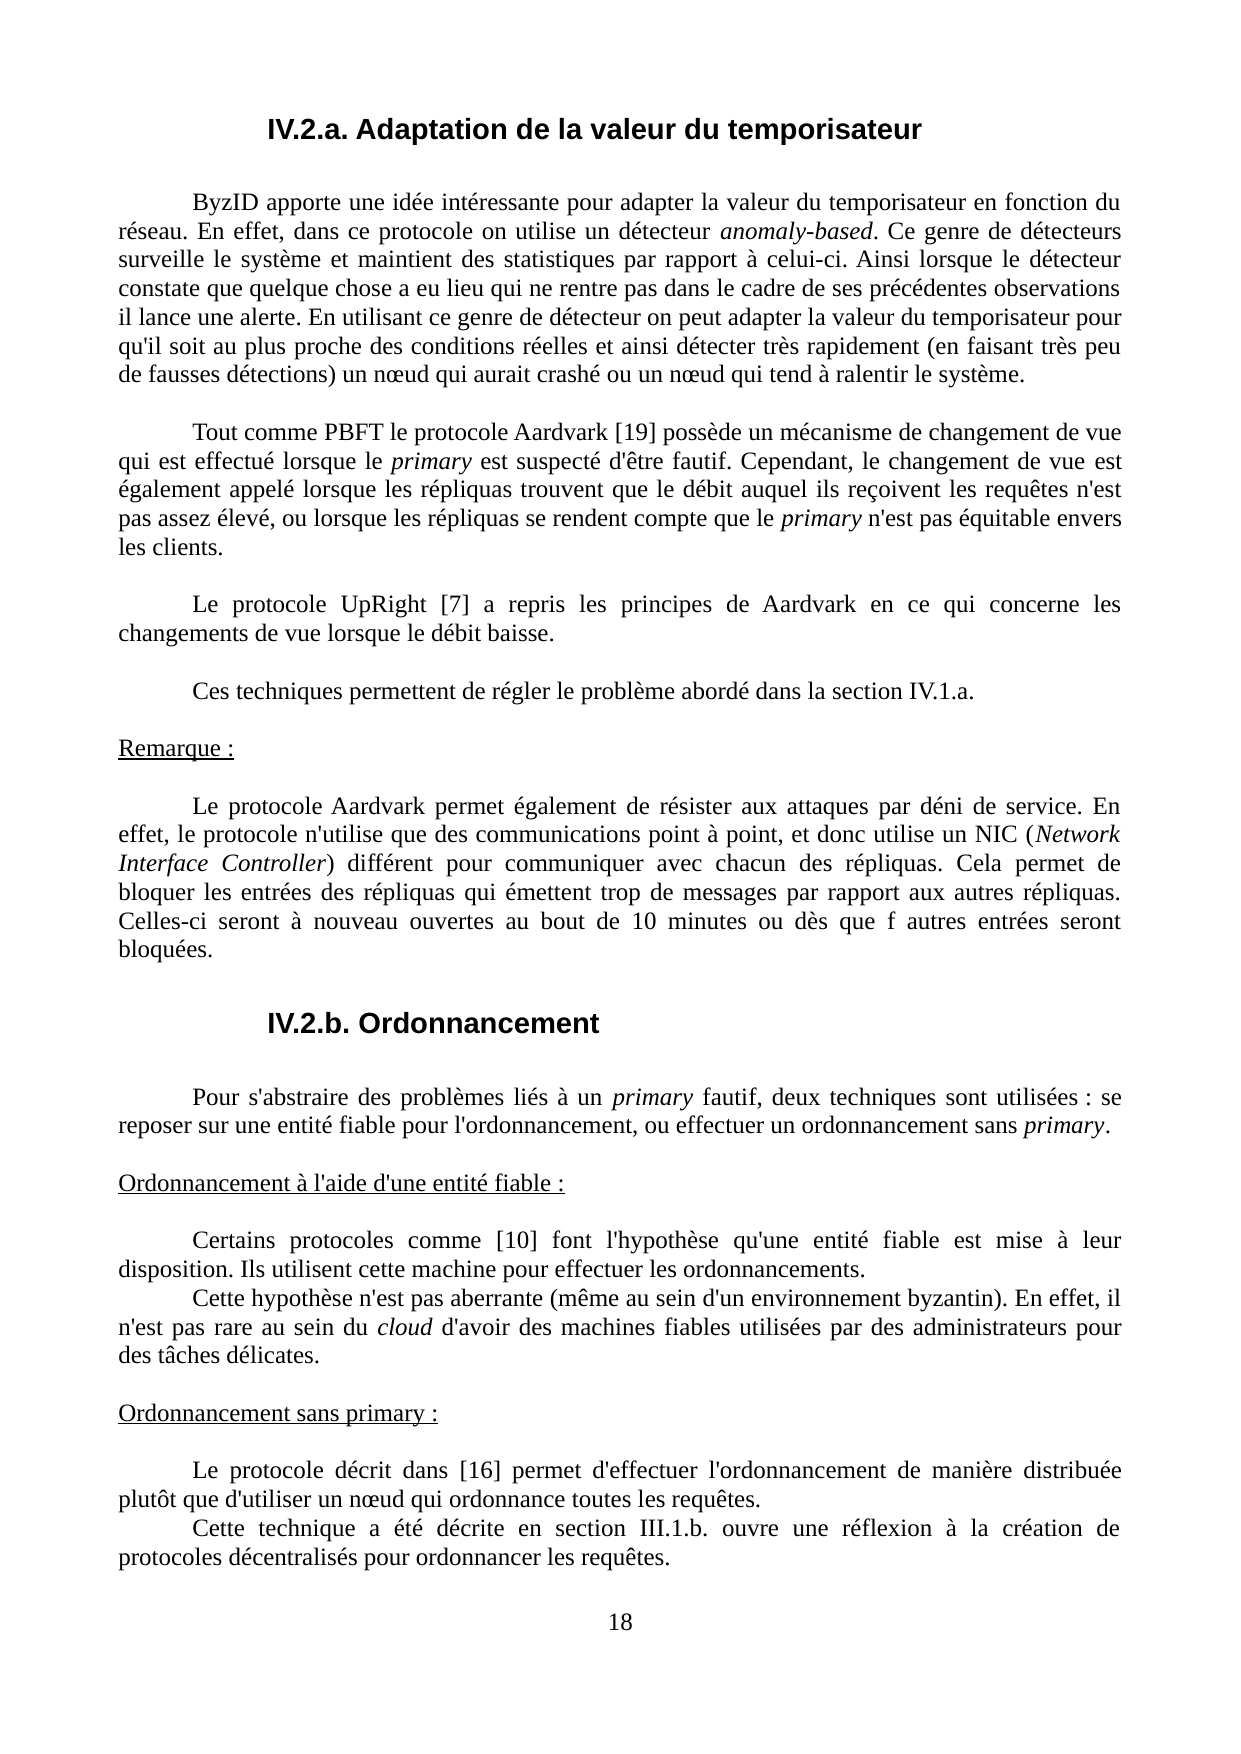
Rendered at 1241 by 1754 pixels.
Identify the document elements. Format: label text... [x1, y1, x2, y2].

text Le protocole Aardvark permet également de résister aux attaques par déni de service. En effet, le protocole n'utilise que des communications point à point, et donc utilise un NIC (Network Interface Controller) différent pour communiquer avec chacun des répliquas. Cela permet de bloquer les entrées des répliquas qui émettent trop de messages par rapport aux autres répliquas. Celles-ci seront à nouveau ouvertes au bout de 10 minutes ou dès que f autres entrées seront bloquées. [118, 791, 1122, 963]
text Remarque : [118, 733, 1122, 762]
subtitle IV.2.a. Adaptation de la valeur du temporisateur [118, 112, 1122, 146]
text Cette hypothèse n'est pas aberrante (même au sein d'un environnement byzantin). En effet, il n'est pas rare au sein du cloud d'avoir des machines fiables utilisées par des administrateurs pour des tâches délicates. [118, 1283, 1122, 1369]
text Ces techniques permettent de régler le problème abordé dans la section IV.1.a. [118, 676, 1122, 704]
text Tout comme PBFT le protocole Aardvark [19] possède un mécanisme de changement de vue qui est effectué lorsque le primary est suspecté d'être fautif. Cependant, le changement de vue est également appelé lorsque les répliquas trouvent que le débit auquel ils reçoivent les requêtes n'est pas assez élevé, ou lorsque les répliquas se rendent compte que le primary n'est pas équitable envers les clients. [118, 417, 1122, 561]
text Le protocole décrit dans [16] permet d'effectuer l'ordonnancement de manière distribuée plutôt que d'utiliser un nœud qui ordonnance toutes les requêtes. [118, 1455, 1122, 1513]
text Cette technique a été décrite en section III.1.b. ouvre une réflexion à la création de protocoles décentralisés pour ordonnancer les requêtes. [118, 1513, 1122, 1570]
text Pour s'abstraire des problèmes liés à un primary fautif, deux techniques sont utilisées : se reposer sur une entité fiable pour l'ordonnancement, ou effectuer un ordonnancement sans primary. [118, 1082, 1122, 1139]
text Le protocole UpRight [7] a repris les principes de Aardvark en ce qui concerne les changements de vue lorsque le débit baisse. [118, 589, 1122, 647]
text Certains protocoles comme [10] font l'hypothèse qu'une entité fiable est mise à leur disposition. Ils utilisent cette machine pour effectuer les ordonnancements. [118, 1225, 1122, 1283]
text ByzID apporte une idée intéressante pour adapter la valeur du temporisateur en fonction du réseau. En effet, dans ce protocole on utilise un détecteur anomaly-based. Ce genre de détecteurs surveille le système et maintient des statistiques par rapport à celui-ci. Ainsi lorsque le détecteur constate que quelque chose a eu lieu qui ne rentre pas dans le cadre de ses précédentes observations il lance une alerte. En utilisant ce genre de détecteur on peut adapter la valeur du temporisateur pour qu'il soit au plus proche des conditions réelles et ainsi détecter très rapidement (en faisant très peu de fausses détections) un nœud qui aurait crashé ou un nœud qui tend à ralentir le système. [118, 187, 1122, 388]
subtitle IV.2.b. Ordonnancement [118, 1007, 1122, 1040]
text Ordonnancement sans primary : [118, 1398, 1122, 1427]
text Ordonnancement à l'aide d'une entité fiable : [118, 1168, 1122, 1197]
